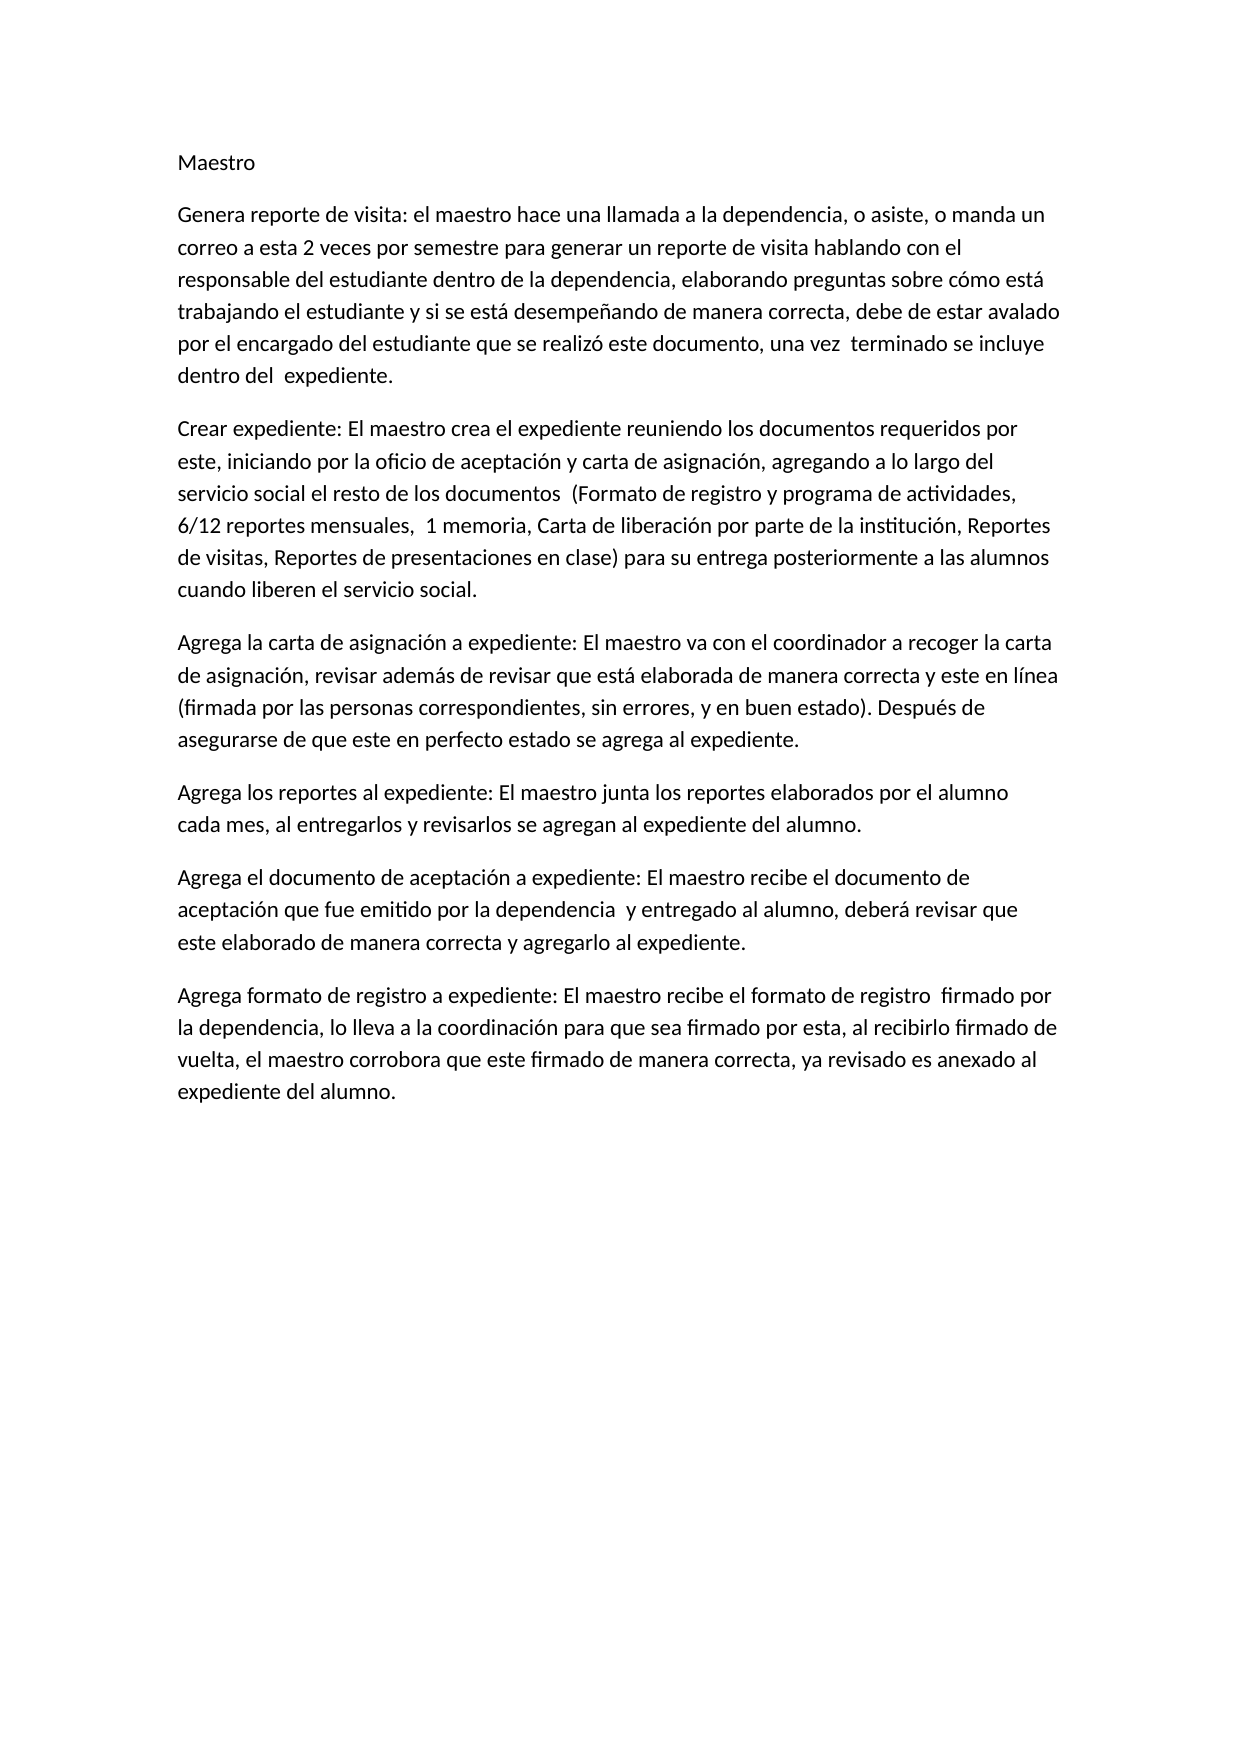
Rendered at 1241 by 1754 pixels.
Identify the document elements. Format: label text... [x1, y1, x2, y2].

text Agrega los reportes al expediente: El maestro junta los reportes elaborados por el alumno cada mes, al entregarlos y revisarlos se agregan al expediente del alumno. [177, 778, 1063, 838]
text Crear expediente: El maestro crea el expediente reuniendo los documentos requeridos por este, iniciando por la oficio de aceptación y carta de asignación, agregando a lo largo del servicio social el resto de los documentos (Formato de registro y programa de actividades, 6/12 reportes mensuales, 1 memoria, Carta de liberación por parte de la institución, Reportes de visitas, Reportes de presentaciones en clase) para su entrega posteriormente a las alumnos cuando liberen el servicio social. [177, 414, 1063, 603]
text Maestro [177, 148, 1063, 176]
text Agrega formato de registro a expediente: El maestro recibe el formato de registro firmado por la dependencia, lo lleva a la coordinación para que sea firmado por esta, al recibirlo firmado de vuelta, el maestro corrobora que este firmado de manera correcta, ya revisado es anexado al expediente del alumno. [177, 981, 1063, 1105]
text Genera reporte de visita: el maestro hace una llamada a la dependencia, o asiste, o manda un correo a esta 2 veces por semestre para generar un reporte de visita hablando con el responsable del estudiante dentro de la dependencia, elaborando preguntas sobre cómo está trabajando el estudiante y si se está desempeñando de manera correcta, debe de estar avalado por el encargado del estudiante que se realizó este documento, una vez terminado se incluye dentro del expediente. [177, 201, 1063, 389]
text Agrega la carta de asignación a expediente: El maestro va con el coordinador a recoger la carta de asignación, revisar además de revisar que está elaborada de manera correcta y este en línea (firmada por las personas correspondientes, sin errores, y en buen estado). Después de asegurarse de que este en perfecto estado se agrega al expediente. [177, 628, 1063, 753]
text Agrega el documento de aceptación a expediente: El maestro recibe el documento de aceptación que fue emitido por la dependencia y entregado al alumno, deberá revisar que este elaborado de manera correcta y agregarlo al expediente. [177, 863, 1063, 956]
